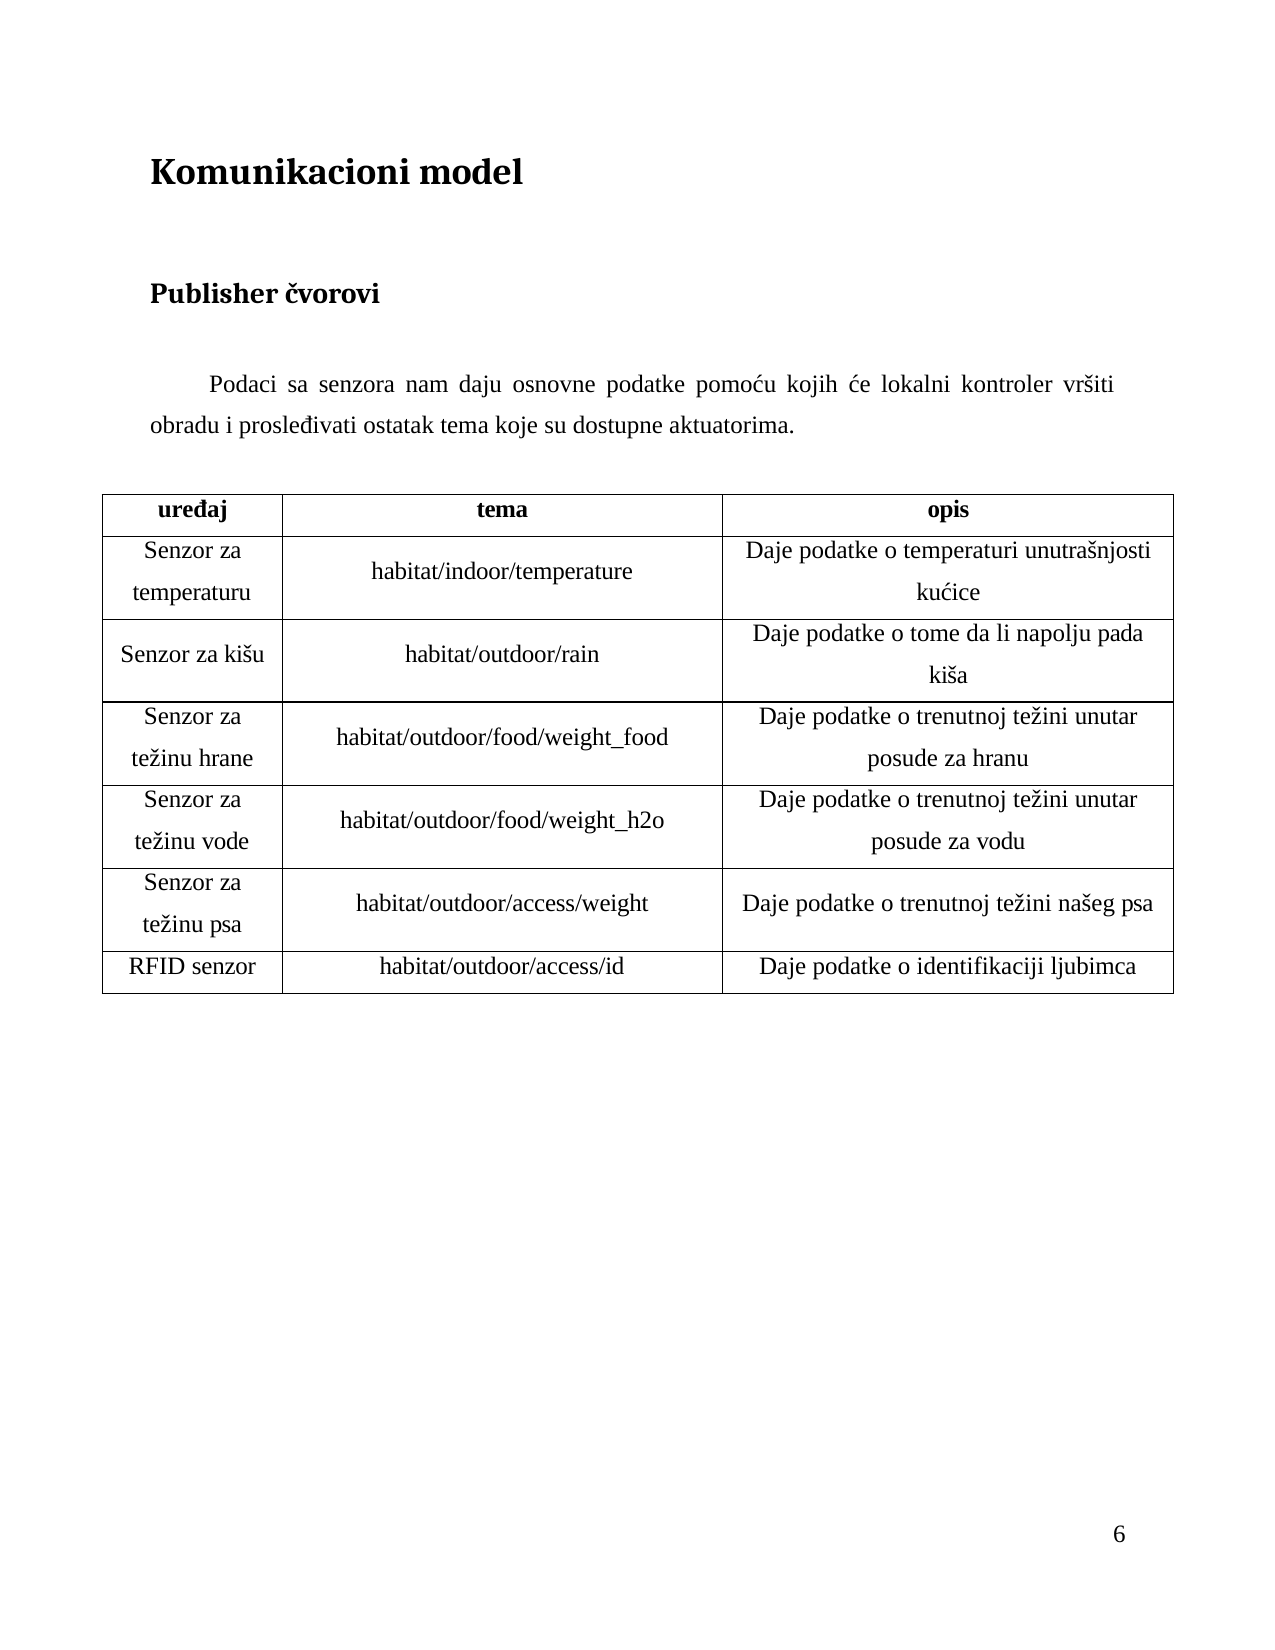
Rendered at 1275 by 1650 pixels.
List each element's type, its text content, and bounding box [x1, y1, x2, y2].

table_cell Senzor za težinu hrane [103, 703, 282, 785]
table_header opis [723, 495, 1173, 536]
table_cell Daje podatke o tome da li napolju pada kiša [723, 620, 1173, 701]
table_cell Daje podatke o temperaturi unutrašnjosti kućice [723, 537, 1173, 618]
table_cell Senzor za težinu psa [103, 869, 282, 951]
table_cell Senzor za težinu vode [103, 786, 282, 867]
table_cell habitat/outdoor/rain [283, 620, 722, 701]
table_header uređaj [103, 495, 282, 536]
table_cell Daje podatke o trenutnoj težini unutar posude za vodu [723, 786, 1173, 867]
table_cell RFID senzor [103, 952, 282, 992]
table_cell habitat/outdoor/food/weight_h2o [283, 786, 722, 867]
table_cell habitat/outdoor/access/id [283, 952, 722, 992]
table_cell Daje podatke o trenutnoj težini unutar posude za hranu [723, 703, 1173, 785]
table_cell Daje podatke o identifikaciji ljubimca [723, 952, 1173, 992]
table_cell Daje podatke o trenutnoj težini našeg psa [723, 869, 1173, 951]
subtitle Publisher čvorovi [150, 277, 1223, 311]
table_cell habitat/indoor/temperature [283, 537, 722, 618]
table_cell Senzor za temperaturu [103, 537, 282, 618]
table_cell habitat/outdoor/food/weight_food [283, 703, 722, 785]
table_header tema [283, 495, 722, 536]
table_cell Senzor za kišu [103, 620, 282, 701]
table_cell habitat/outdoor/access/weight [283, 869, 722, 951]
text Podaci sa senzora nam daju osnovne podatke pomoću kojih će lokalni kontroler vršiti obradu i prosleđivati ostatak tema koje su dostupne aktuatorima. [150, 369, 1123, 438]
